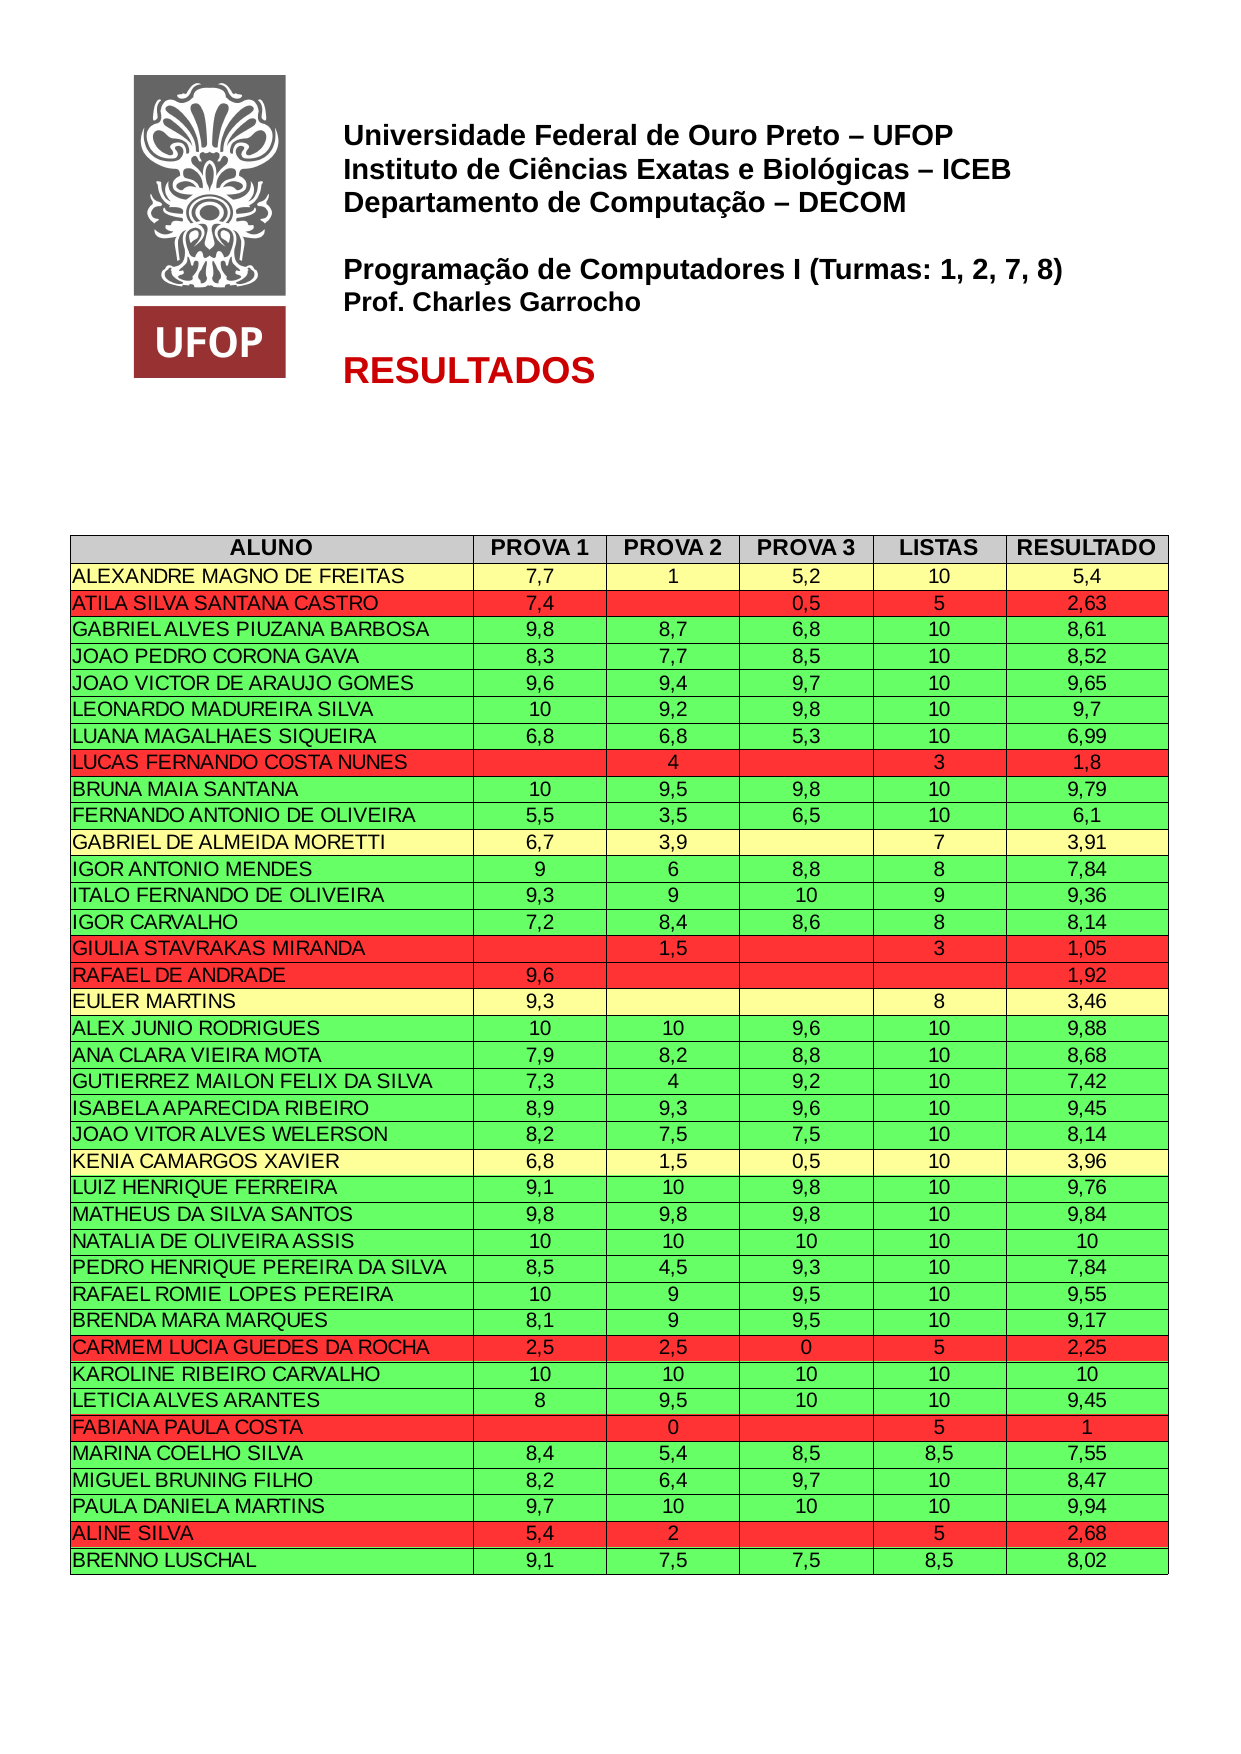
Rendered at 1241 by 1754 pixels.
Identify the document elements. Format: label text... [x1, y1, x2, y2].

text Programação de Computadores I (Turmas: 1, 2, 7, 8) [286, 252, 1122, 286]
text Instituto de Ciências Exatas e Biológicas – ICEB [286, 152, 1122, 185]
picture [133, 75, 286, 378]
text Departamento de Computação – DECOM [286, 185, 1122, 219]
text RESULTADOS [118, 348, 1122, 391]
text Prof. Charles Garrocho [286, 286, 1122, 317]
text [118, 286, 133, 317]
text Universidade Federal de Ouro Preto – UFOP [286, 118, 1122, 152]
